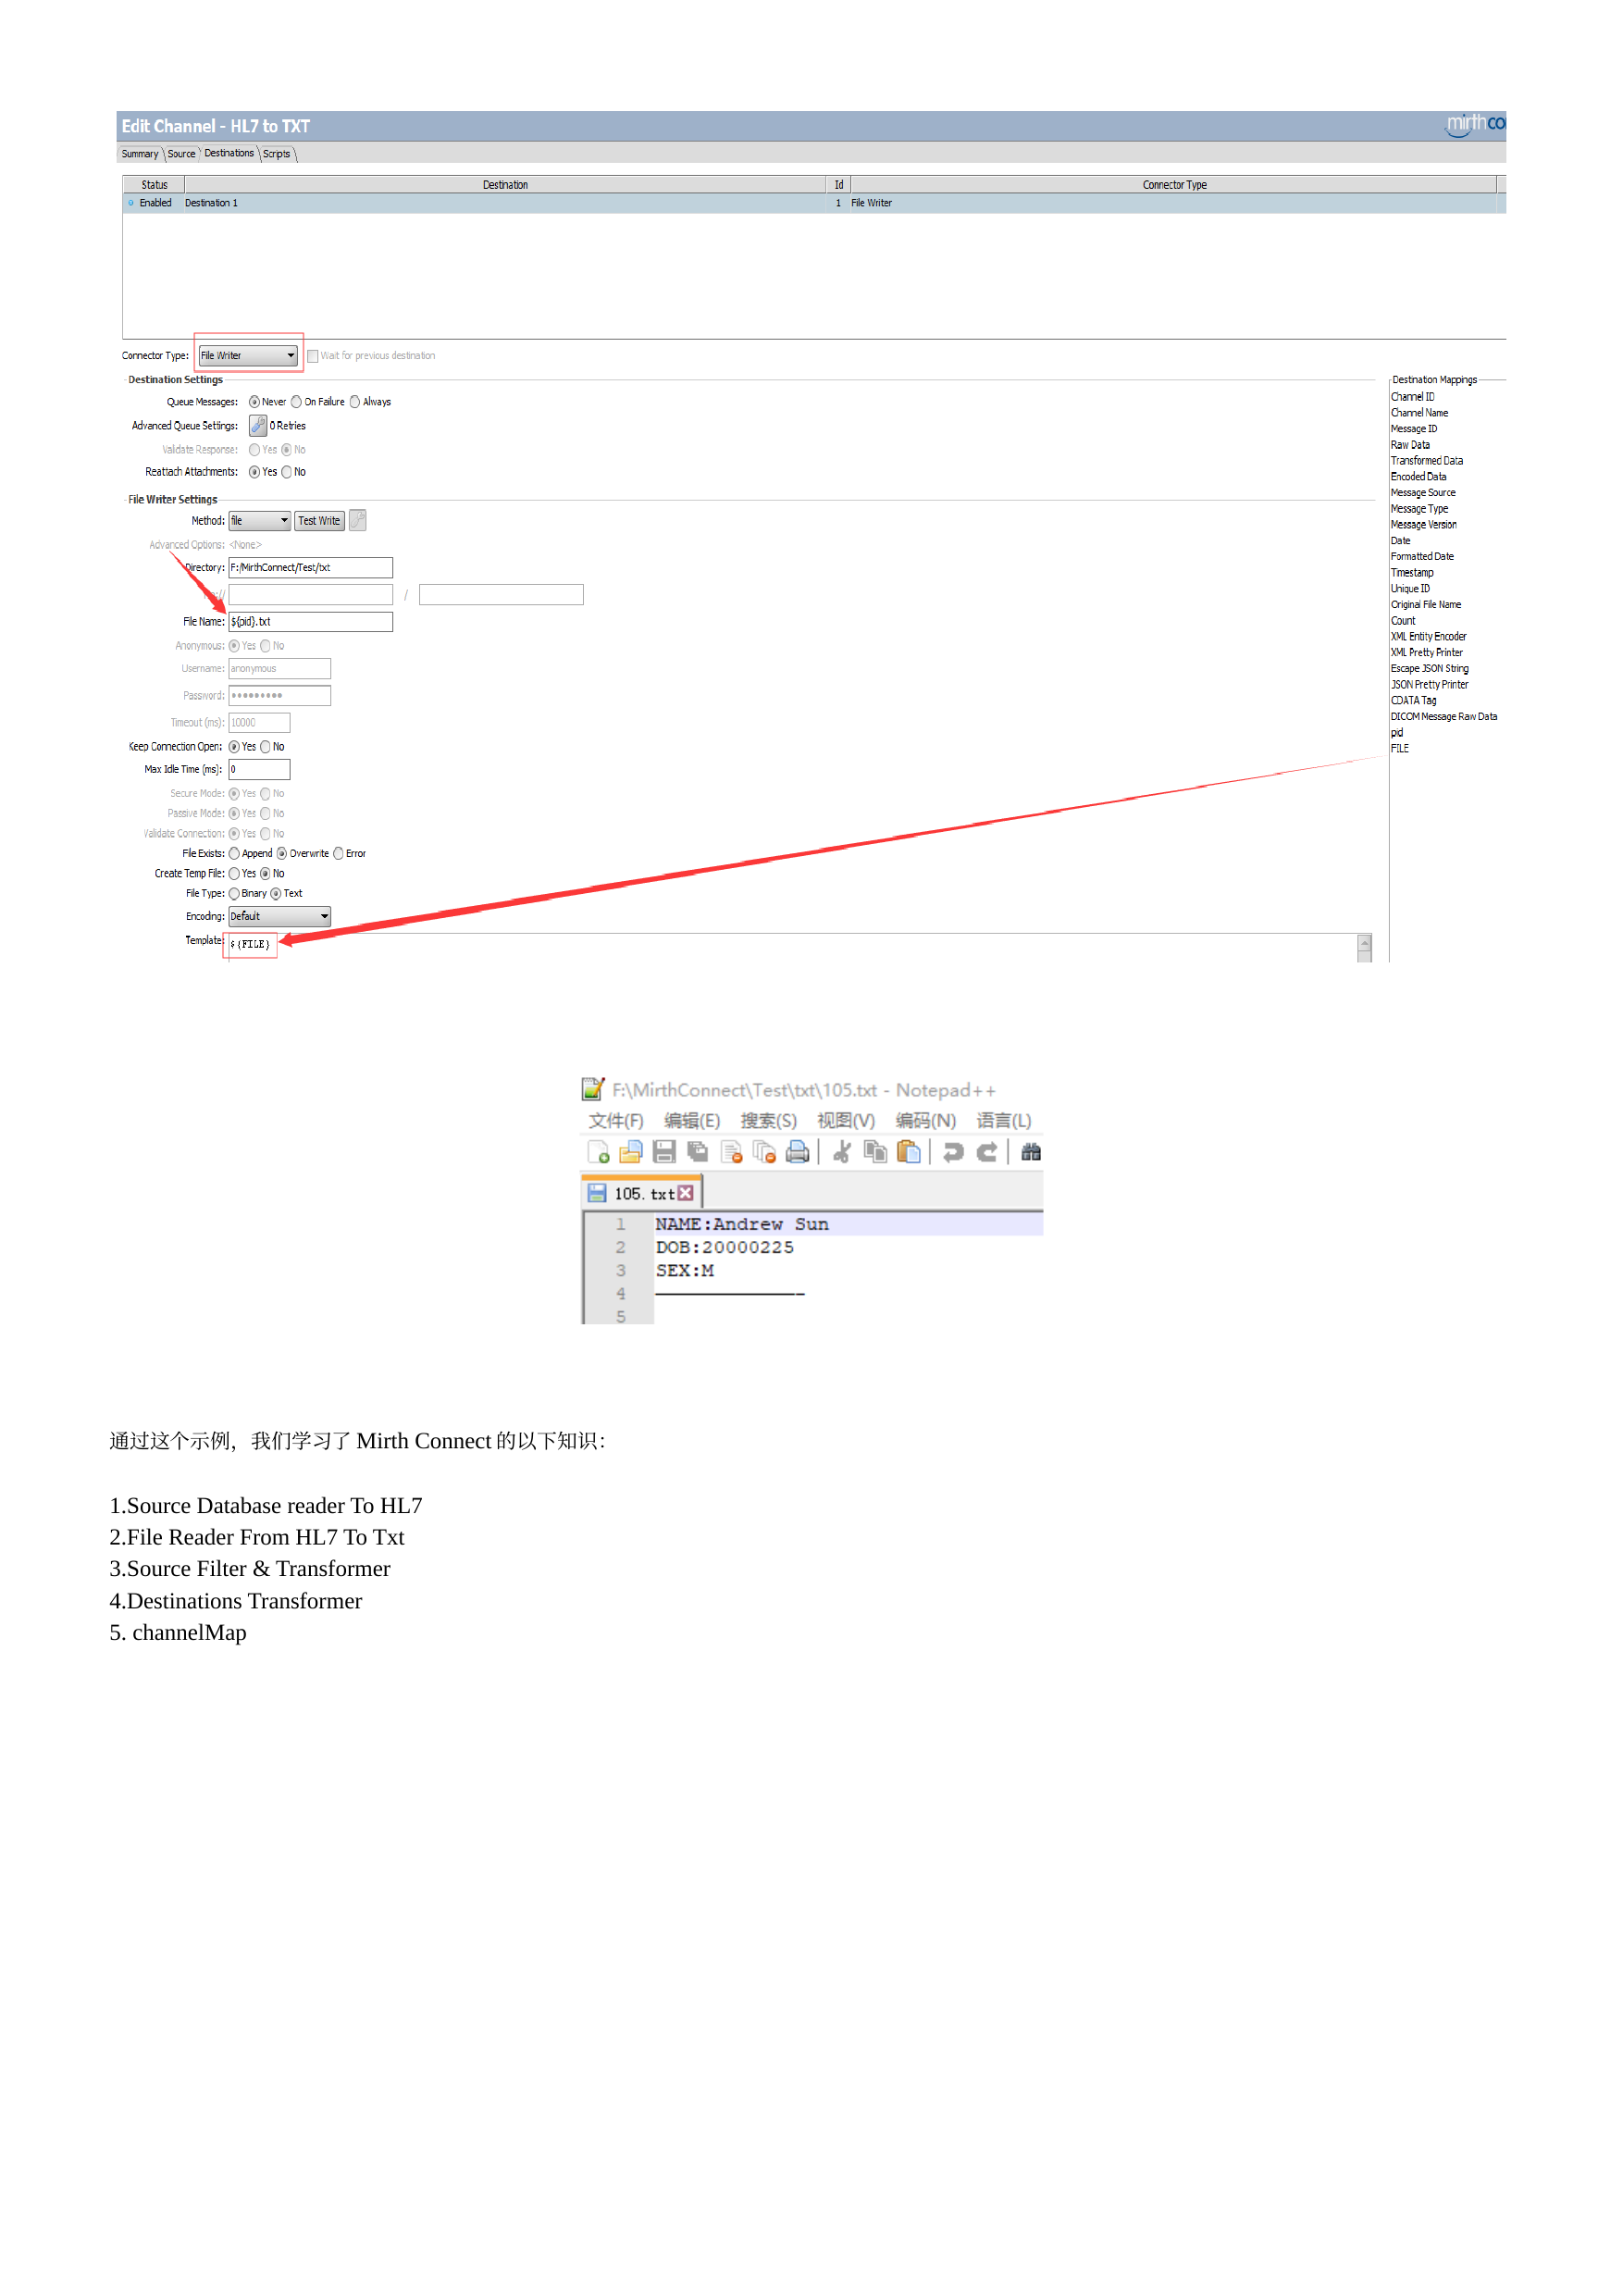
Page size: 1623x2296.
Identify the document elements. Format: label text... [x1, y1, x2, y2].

picture [117, 109, 1506, 962]
picture [579, 1074, 1044, 1324]
text 通过这个示例，我们学习了Mirth Connect的以下知识： 1.Source Database reader To HL7 2.File Reader From HL7 To Txt 3.Source Filter & Transformer 4.Destinations Transformer 5. channelMap [109, 1393, 1499, 1645]
